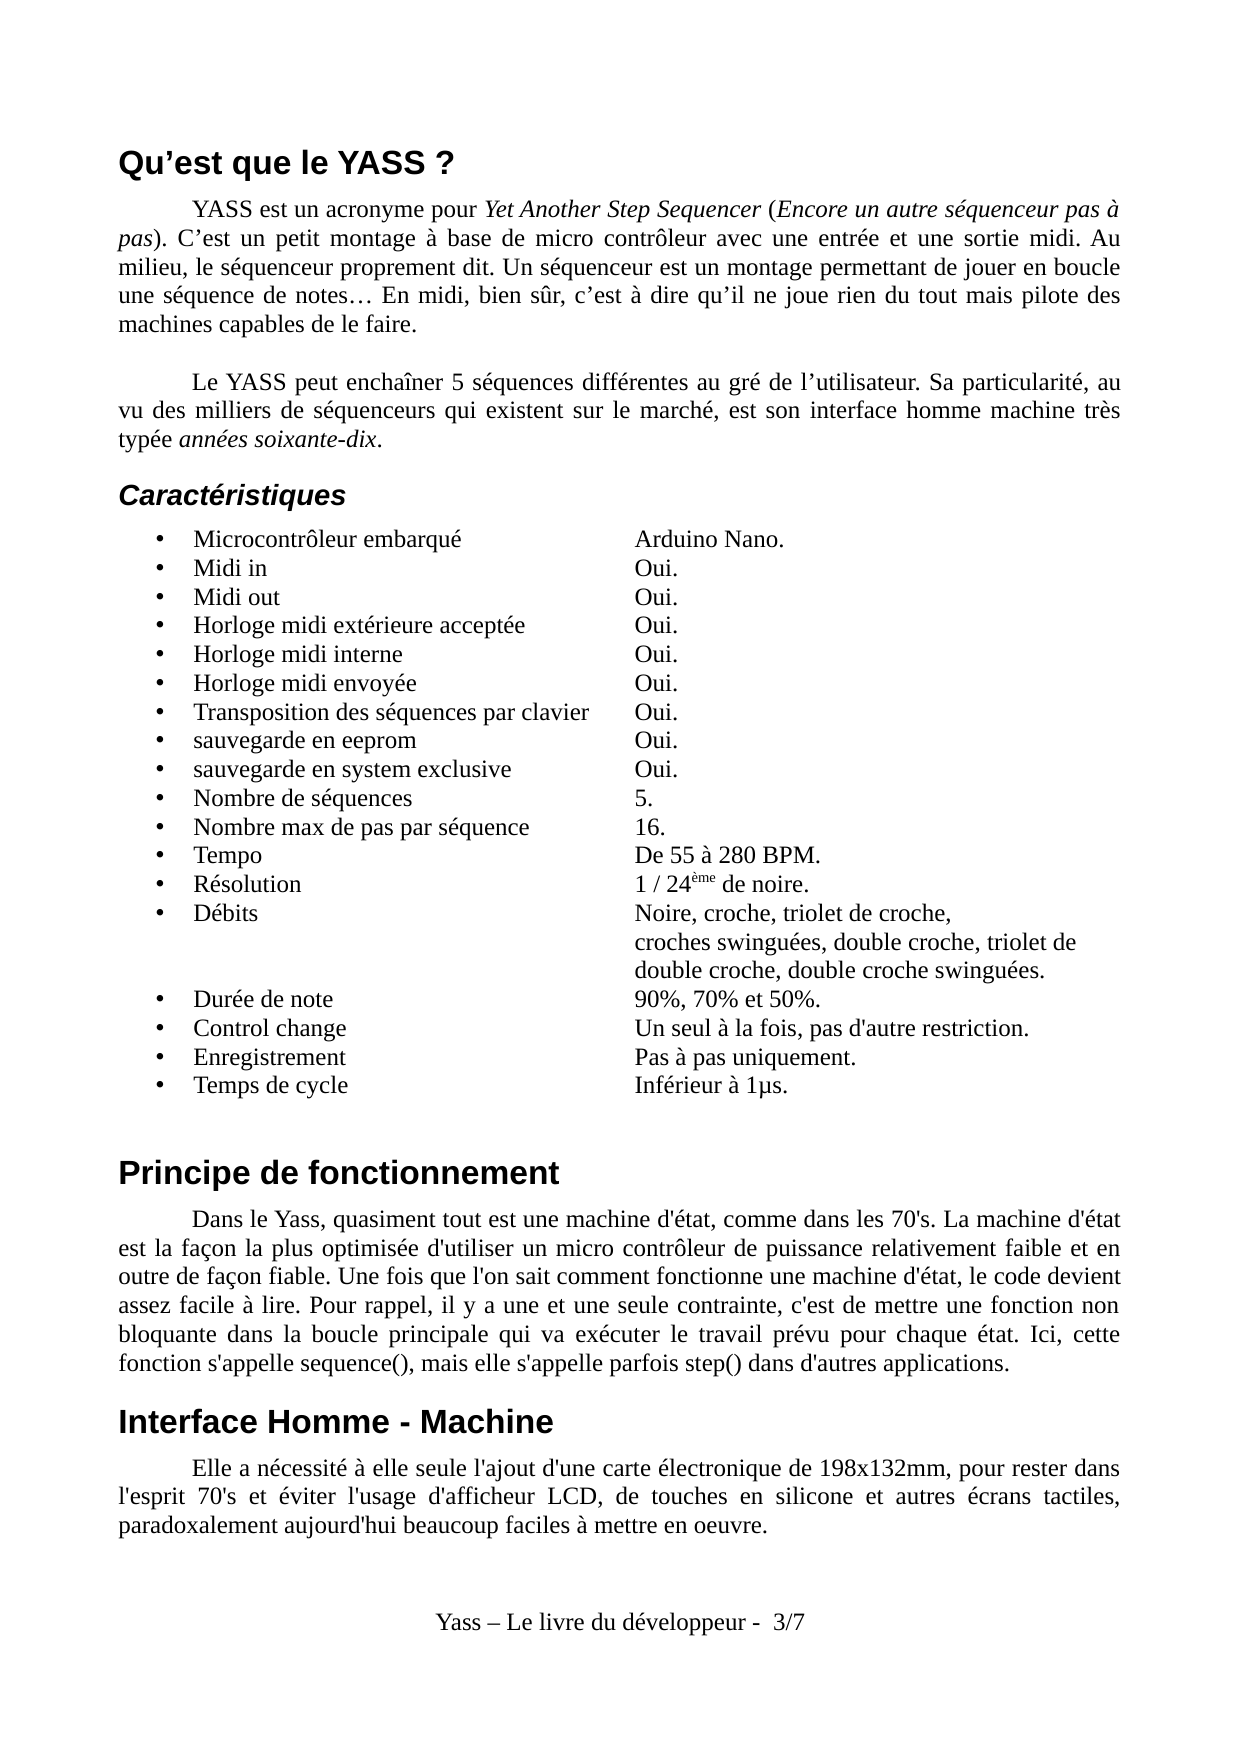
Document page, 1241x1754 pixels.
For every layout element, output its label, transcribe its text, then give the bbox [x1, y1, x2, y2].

list Résolution 1 / 24ème de noire. [156, 869, 1122, 898]
subtitle Interface Homme - Machine [118, 1401, 1122, 1440]
list Microcontrôleur embarqué Arduino Nano. [156, 524, 1122, 553]
text YASS est un acronyme pour Yet Another Step Sequencer (Encore un autre séquenceur pas à pas). C’est un petit montage à base de micro contrôleur avec une entrée et une sortie midi. Au milieu, le séquenceur proprement dit. Un séquenceur est un montage permettant de jouer en boucle une séquence de notes… En midi, bien sûr, c’est à dire qu’il ne joue rien du tout mais pilote des machines capables de le faire. [118, 194, 1122, 338]
list sauvegarde en system exclusive Oui. [156, 754, 1122, 783]
text Dans le Yass, quasiment tout est une machine d'état, comme dans les 70's. La machine d'état est la façon la plus optimisée d'utiliser un micro contrôleur de puissance relativement faible et en outre de façon fiable. Une fois que l'on sait comment fonctionne une machine d'état, le code devient assez facile à lire. Pour rappel, il y a une et une seule contrainte, c'est de mettre une fonction non bloquante dans la boucle principale qui va exécuter le travail prévu pour chaque état. Ici, cette fonction s'appelle sequence(), mais elle s'appelle parfois step() dans d'autres applications. [118, 1204, 1122, 1376]
subtitle Principe de fonctionnement [118, 1153, 1122, 1191]
list Nombre de séquences 5. [156, 783, 1122, 812]
list Midi in Oui. [156, 553, 1122, 582]
list Tempo De 55 à 280 BPM. [156, 840, 1122, 869]
list sauvegarde en eeprom Oui. [156, 725, 1122, 754]
list Nombre max de pas par séquence 16. [156, 812, 1122, 840]
subtitle Caractéristiques [118, 478, 1122, 512]
list Transposition des séquences par clavier Oui. [156, 697, 1122, 725]
list Durée de note 90%, 70% et 50%. [156, 984, 1122, 1013]
list Horloge midi envoyée Oui. [156, 668, 1122, 697]
list Temps de cycle Inférieur à 1µs. [156, 1070, 1122, 1099]
list Control change Un seul à la fois, pas d'autre restriction. [156, 1013, 1122, 1042]
list Horloge midi interne Oui. [156, 639, 1122, 668]
subtitle Qu’est que le YASS ? [118, 143, 1122, 182]
list Horloge midi extérieure acceptée Oui. [156, 610, 1122, 639]
text Elle a nécessité à elle seule l'ajout d'une carte électronique de 198x132mm, pour rester dans l'esprit 70's et éviter l'usage d'afficheur LCD, de touches en silicone et autres écrans tactiles, paradoxalement aujourd'hui beaucoup faciles à mettre en oeuvre. [118, 1453, 1122, 1539]
list Enregistrement Pas à pas uniquement. [156, 1042, 1122, 1070]
text Le YASS peut enchaîner 5 séquences différentes au gré de l’utilisateur. Sa particularité, au vu des milliers de séquenceurs qui existent sur le marché, est son interface homme machine très typée années soixante-dix. [118, 367, 1122, 453]
list Midi out Oui. [156, 582, 1122, 610]
list Débits Noire, croche, triolet de croche, croches swinguées, double croche, triolet de double croche, double croche swinguées. [156, 898, 1122, 984]
